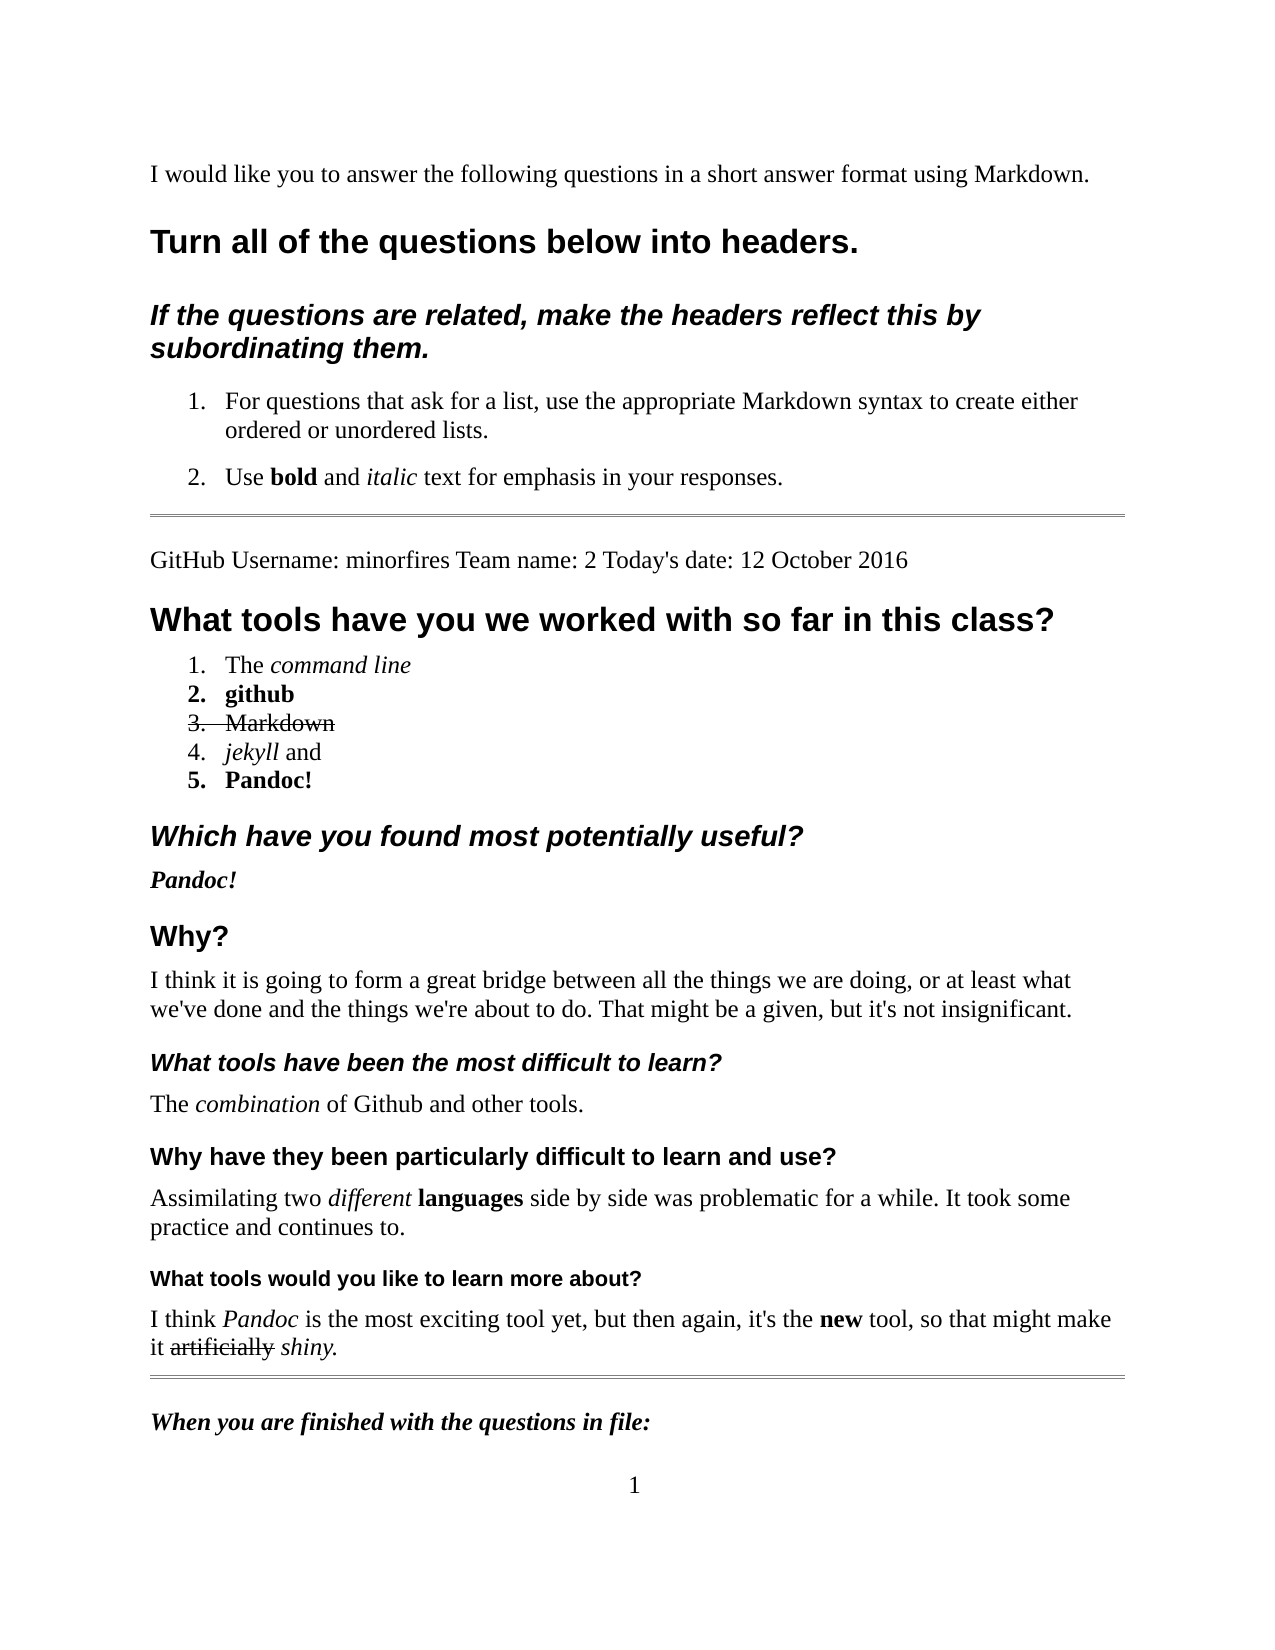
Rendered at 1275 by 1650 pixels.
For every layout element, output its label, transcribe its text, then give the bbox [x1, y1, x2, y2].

list github [187, 679, 1125, 708]
text The combination of Github and other tools. [150, 1089, 1125, 1117]
subtitle Turn all of the questions below into headers. [150, 222, 1125, 260]
list For questions that ask for a list, use the appropriate Markdown syntax to create either ordered or unordered lists. [187, 386, 1125, 444]
list The command line [187, 651, 1125, 679]
subtitle Which have you found most potentially useful? [150, 819, 1125, 853]
subtitle Why have they been particularly difficult to learn and use? [150, 1142, 1125, 1171]
list Use bold and italic text for emphasis in your responses. [187, 462, 1125, 491]
subtitle What tools have you we worked with so far in this class? [150, 599, 1125, 638]
subtitle If the questions are related, make the headers reflect this by subordinating them. [150, 298, 1125, 365]
list Markdown [187, 708, 1125, 737]
text GitHub Username: minorfires Team name: 2 Today's date: 12 October 2016 [150, 546, 1125, 574]
text I would like you to answer the following questions in a short answer format using Markdown. [150, 159, 1125, 188]
text Pandoc! [150, 865, 1125, 894]
subtitle What tools have been the most difficult to learn? [150, 1048, 1125, 1076]
text I think it is going to form a great bridge between all the things we are doing, or at least what we've done and the things we're about to do. That might be a given, but it's not insignificant. [150, 965, 1125, 1023]
text I think Pandoc is the most exciting tool yet, but then again, it's the new tool, so that might make it artificially shiny. [150, 1304, 1125, 1361]
text When you are finished with the questions in file: [150, 1407, 1125, 1436]
list Pandoc! [187, 766, 1125, 794]
list jekyll and [187, 737, 1125, 766]
subtitle What tools would you like to learn more about? [150, 1266, 1125, 1291]
subtitle Why? [150, 919, 1125, 953]
text Assimilating two different languages side by side was problematic for a while. It took some practice and continues to. [150, 1183, 1125, 1241]
